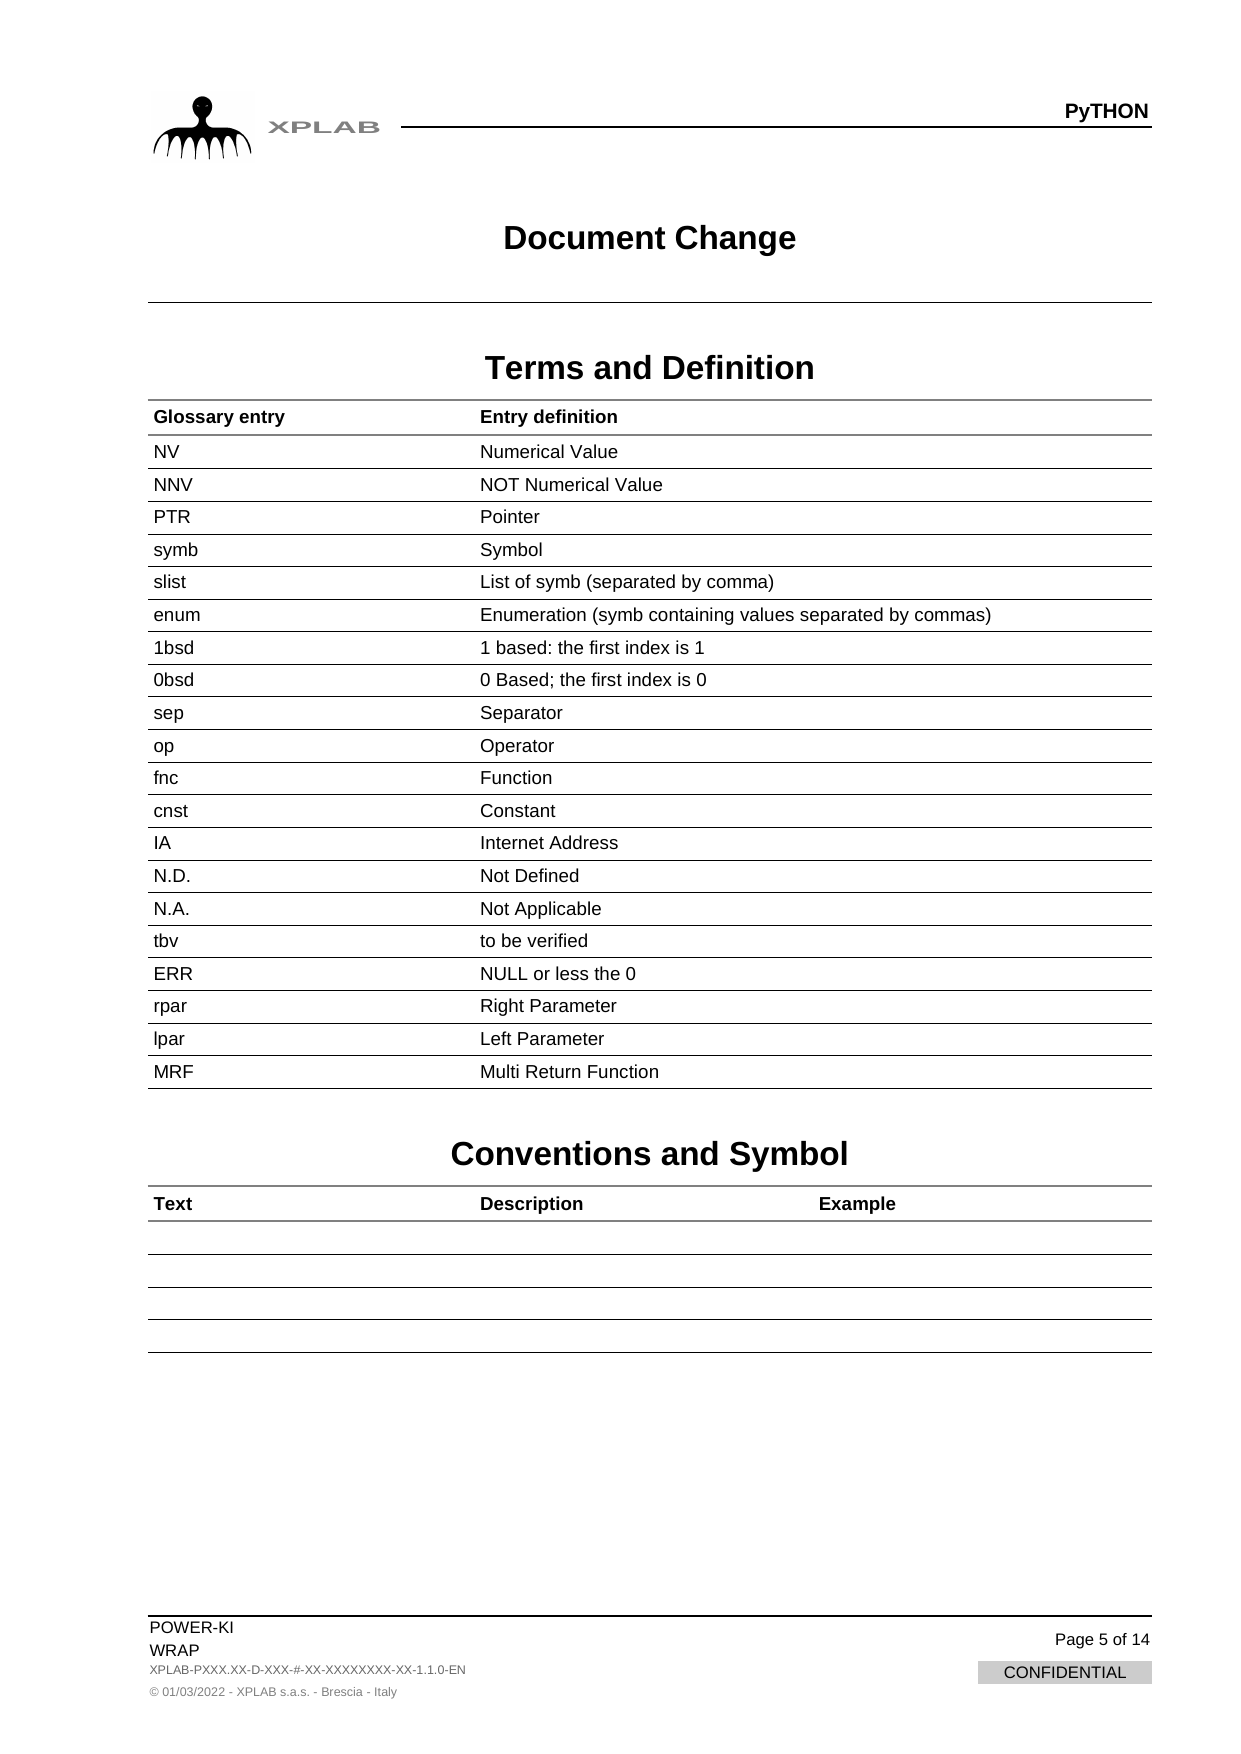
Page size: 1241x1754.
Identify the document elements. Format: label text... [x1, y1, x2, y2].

table_cell NOT Numerical Value [474, 469, 1152, 501]
table_cell to be verified [474, 926, 1152, 957]
table_cell Not Defined [474, 861, 1152, 892]
table_cell Function [474, 763, 1152, 794]
table_cell cnst [148, 795, 474, 827]
table_cell Not Applicable [474, 893, 1152, 925]
table_cell PTR [148, 502, 474, 534]
table_cell 1bsd [148, 632, 474, 664]
table_cell ERR [148, 958, 474, 990]
table_cell rpar [148, 991, 474, 1023]
table_cell IA [148, 828, 474, 860]
table_cell [474, 1320, 1152, 1352]
table_cell [813, 1288, 1152, 1319]
table_header Glossary entry [148, 401, 474, 434]
text Conventions and Symbol [148, 1136, 1152, 1173]
table_header [148, 269, 322, 302]
table_cell Multi Return Function [474, 1056, 1152, 1088]
table_cell Numerical Value [474, 436, 1152, 468]
table_cell 0 Based; the first index is 0 [474, 665, 1152, 696]
table_cell [474, 1288, 813, 1319]
table_header Description [474, 1187, 813, 1220]
table_cell [474, 1255, 813, 1287]
table_cell [813, 1222, 1152, 1254]
table_cell MRF [148, 1056, 474, 1088]
table_cell NULL or less the 0 [474, 958, 1152, 990]
table_cell 0bsd [148, 665, 474, 696]
picture [150, 91, 255, 163]
table_cell Enumeration (symb containing values separated by commas) [474, 600, 1152, 631]
text Document Change [148, 220, 1152, 257]
table_cell NV [148, 436, 474, 468]
table_cell Constant [474, 795, 1152, 827]
table_cell [148, 1255, 474, 1287]
table_cell Operator [474, 730, 1152, 762]
table_header [322, 269, 1152, 302]
table_cell slist [148, 567, 474, 599]
table_header Example [813, 1187, 1152, 1220]
table_cell List of symb (separated by comma) [474, 567, 1152, 599]
table_cell NNV [148, 469, 474, 501]
table_cell N.A. [148, 893, 474, 925]
table_cell [148, 1320, 474, 1352]
table_cell Symbol [474, 535, 1152, 566]
table_cell Right Parameter [474, 991, 1152, 1023]
table_cell [813, 1255, 1152, 1287]
table_cell [148, 1288, 474, 1319]
table_header Text [148, 1187, 474, 1220]
table_cell fnc [148, 763, 474, 794]
table_cell Internet Address [474, 828, 1152, 860]
table_cell sep [148, 697, 474, 729]
table_cell tbv [148, 926, 474, 957]
table_cell 1 based: the first index is 1 [474, 632, 1152, 664]
table_cell symb [148, 535, 474, 566]
table_cell Pointer [474, 502, 1152, 534]
table_cell [148, 1222, 474, 1254]
table_cell enum [148, 600, 474, 631]
table_cell N.D. [148, 861, 474, 892]
table_cell Separator [474, 697, 1152, 729]
table_cell Left Parameter [474, 1024, 1152, 1055]
text Terms and Definition [148, 350, 1152, 387]
table_cell lpar [148, 1024, 474, 1055]
table_header Entry definition [474, 401, 1152, 434]
table_cell [474, 1222, 813, 1254]
table_cell op [148, 730, 474, 762]
